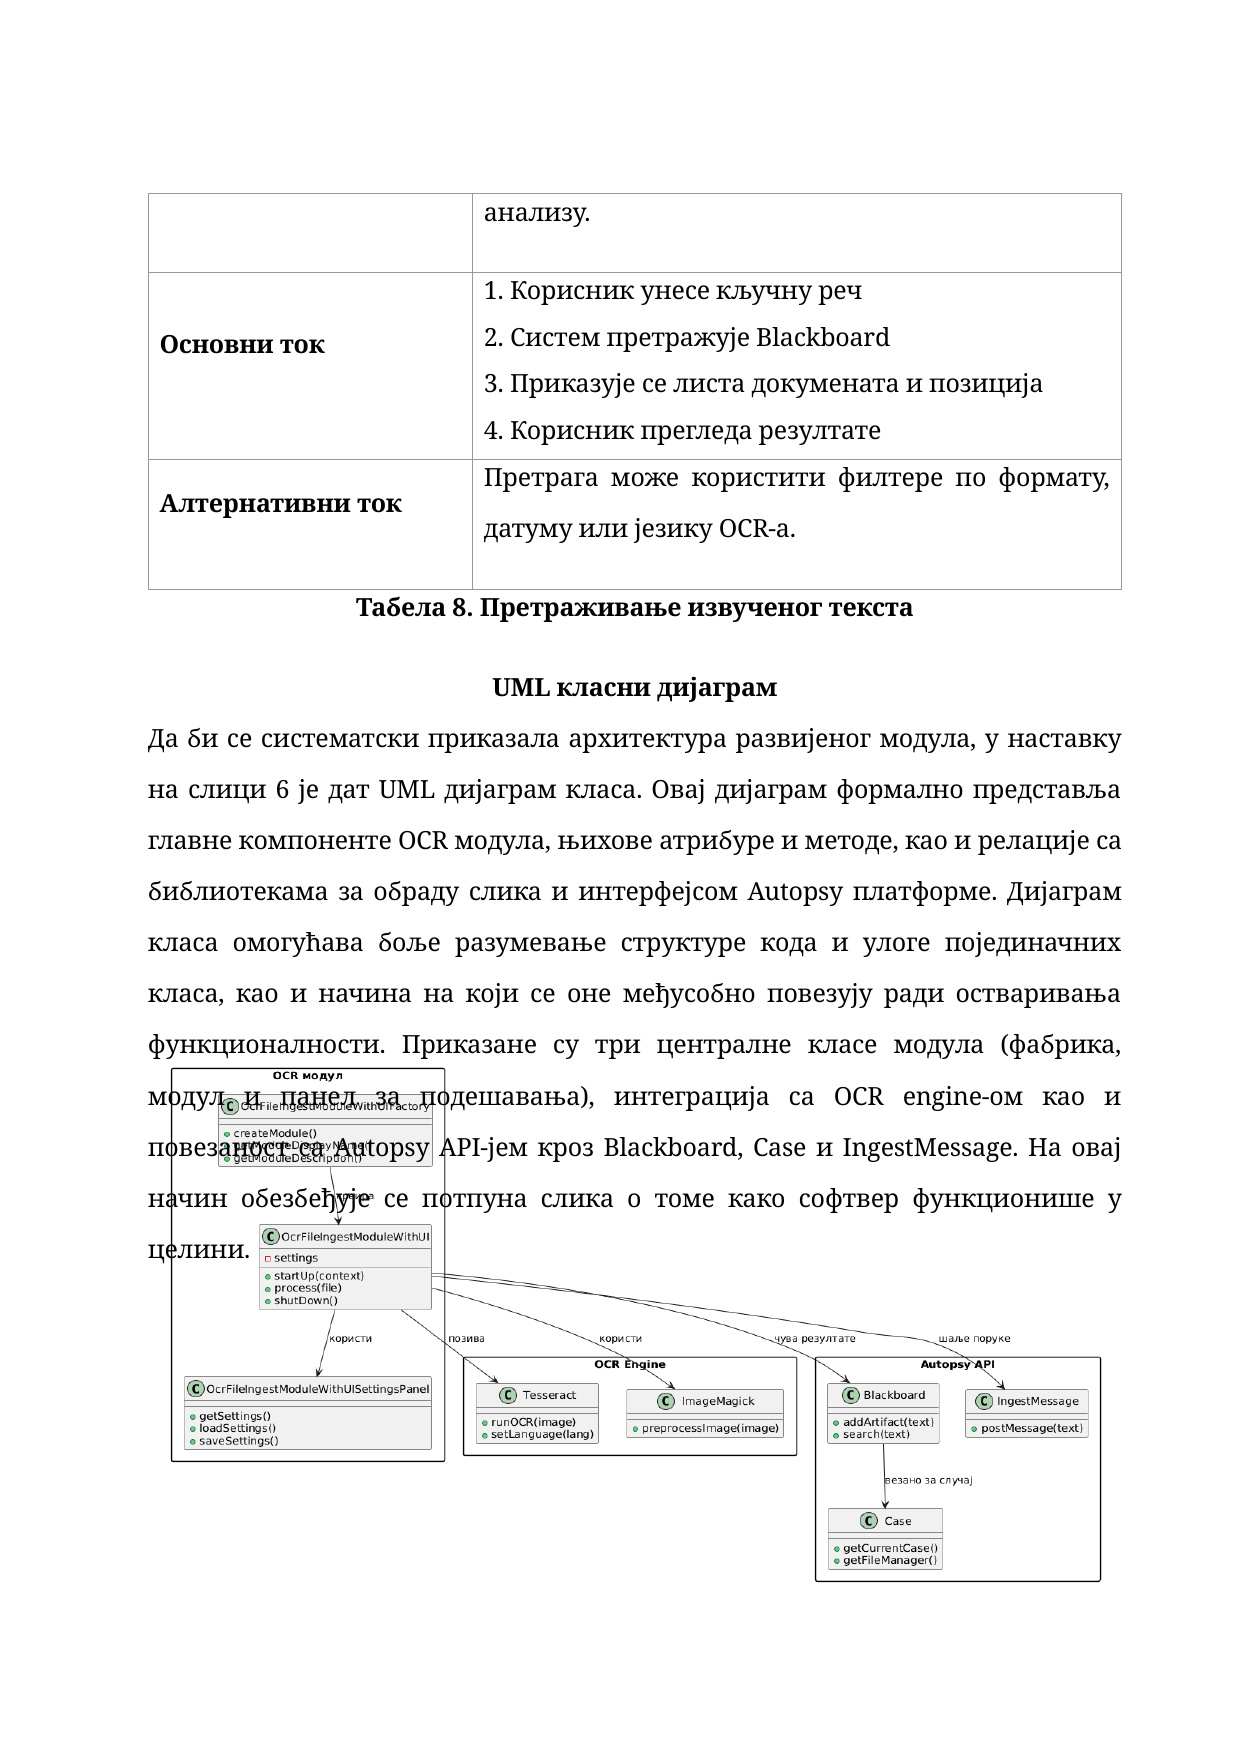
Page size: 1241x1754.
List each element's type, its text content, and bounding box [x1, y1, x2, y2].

table_cell [149, 194, 472, 272]
table_cell анализу. [473, 194, 1121, 272]
text Да би се систематски приказала архитектура развијеног модула, у наставку на слици 6 је дат UML дијаграм класа. Овај дијаграм формално представља главне компоненте OCR модула, њихове атрибуре и методе, као и релације са библиотекама за обраду слика и интерфејсом Autopsy платформе. Дијаграм класа омогућава боље разумевање структуре кода и улоге појединачних класа, као и начина на који се оне међусобно повезују ради остваривања функционалности. Приказане су три централне класе модула (фабрика, модул и панел за подешавања), интеграција са OCR engine-ом као и повезаност са Autopsy API-јем кроз Blackboard, Case и IngestMessage. На овај начин обезбеђује се потпуна слика о томе како софтвер функционише у целини. [148, 721, 1122, 1265]
subtitle UML класни дијаграм [148, 670, 1122, 704]
table_cell Претрага може користити филтере по формату, датуму или језику OCR-a. [473, 460, 1121, 588]
table_cell Алтернативни ток [149, 460, 472, 588]
table_cell Основни ток [149, 273, 472, 459]
text Табела 8. Претраживање извученог текста [148, 590, 1122, 624]
table_cell 1. Корисник унесе кључну реч 2. Систем претражује Blackboard 3. Приказује се листа докумената и позиција 4. Корисник прегледа резултате [473, 273, 1121, 459]
